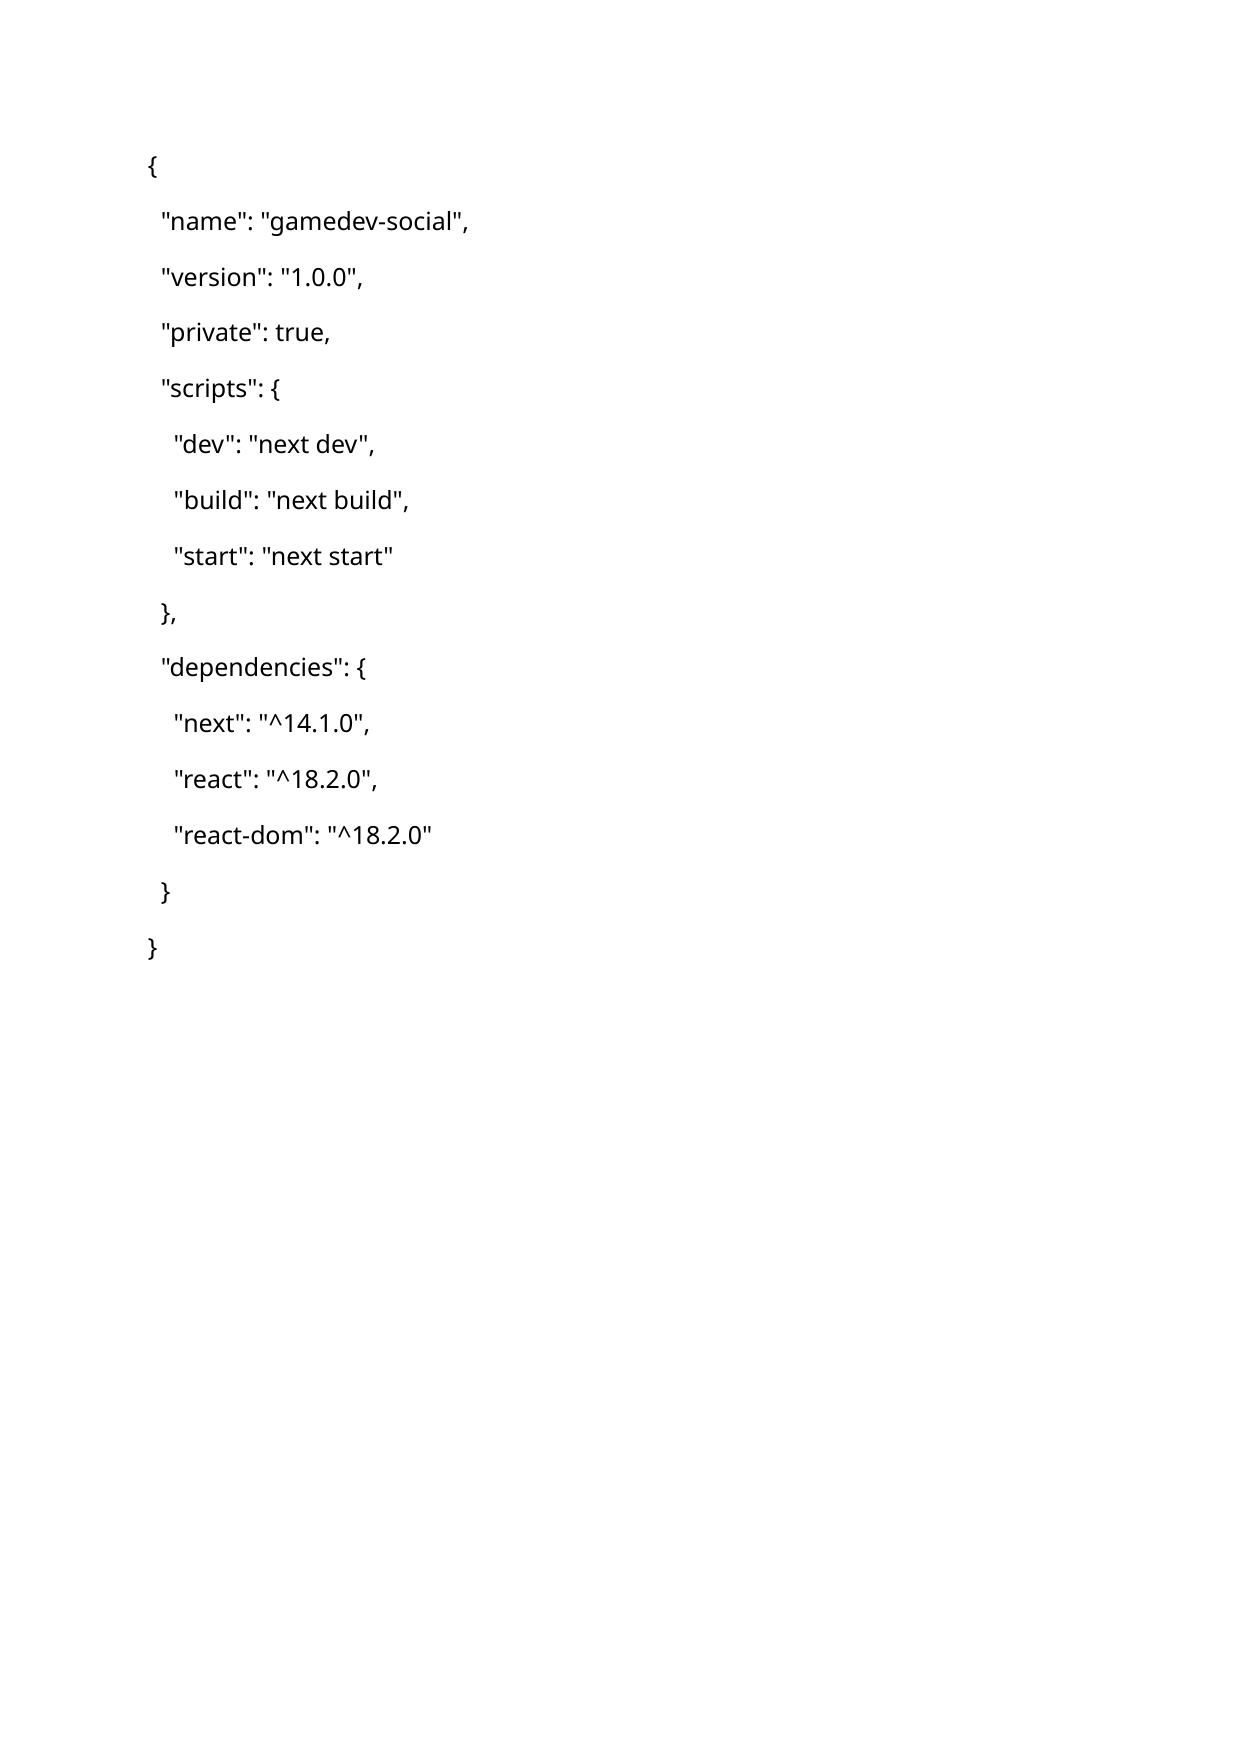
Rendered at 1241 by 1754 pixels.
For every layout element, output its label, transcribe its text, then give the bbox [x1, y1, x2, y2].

text "private": true, [148, 315, 1093, 349]
text "next": "^14.1.0", [148, 706, 1093, 740]
text { [148, 148, 1093, 182]
text "dependencies": { [148, 650, 1093, 684]
text "version": "1.0.0", [148, 259, 1093, 293]
text "react": "^18.2.0", [148, 762, 1093, 796]
text } [148, 929, 1093, 963]
text "dev": "next dev", [148, 427, 1093, 461]
text } [148, 873, 1093, 907]
text }, [148, 594, 1093, 628]
text "start": "next start" [148, 538, 1093, 572]
text "build": "next build", [148, 483, 1093, 517]
text "react-dom": "^18.2.0" [148, 818, 1093, 852]
text "scripts": { [148, 371, 1093, 405]
text "name": "gamedev-social", [148, 203, 1093, 237]
